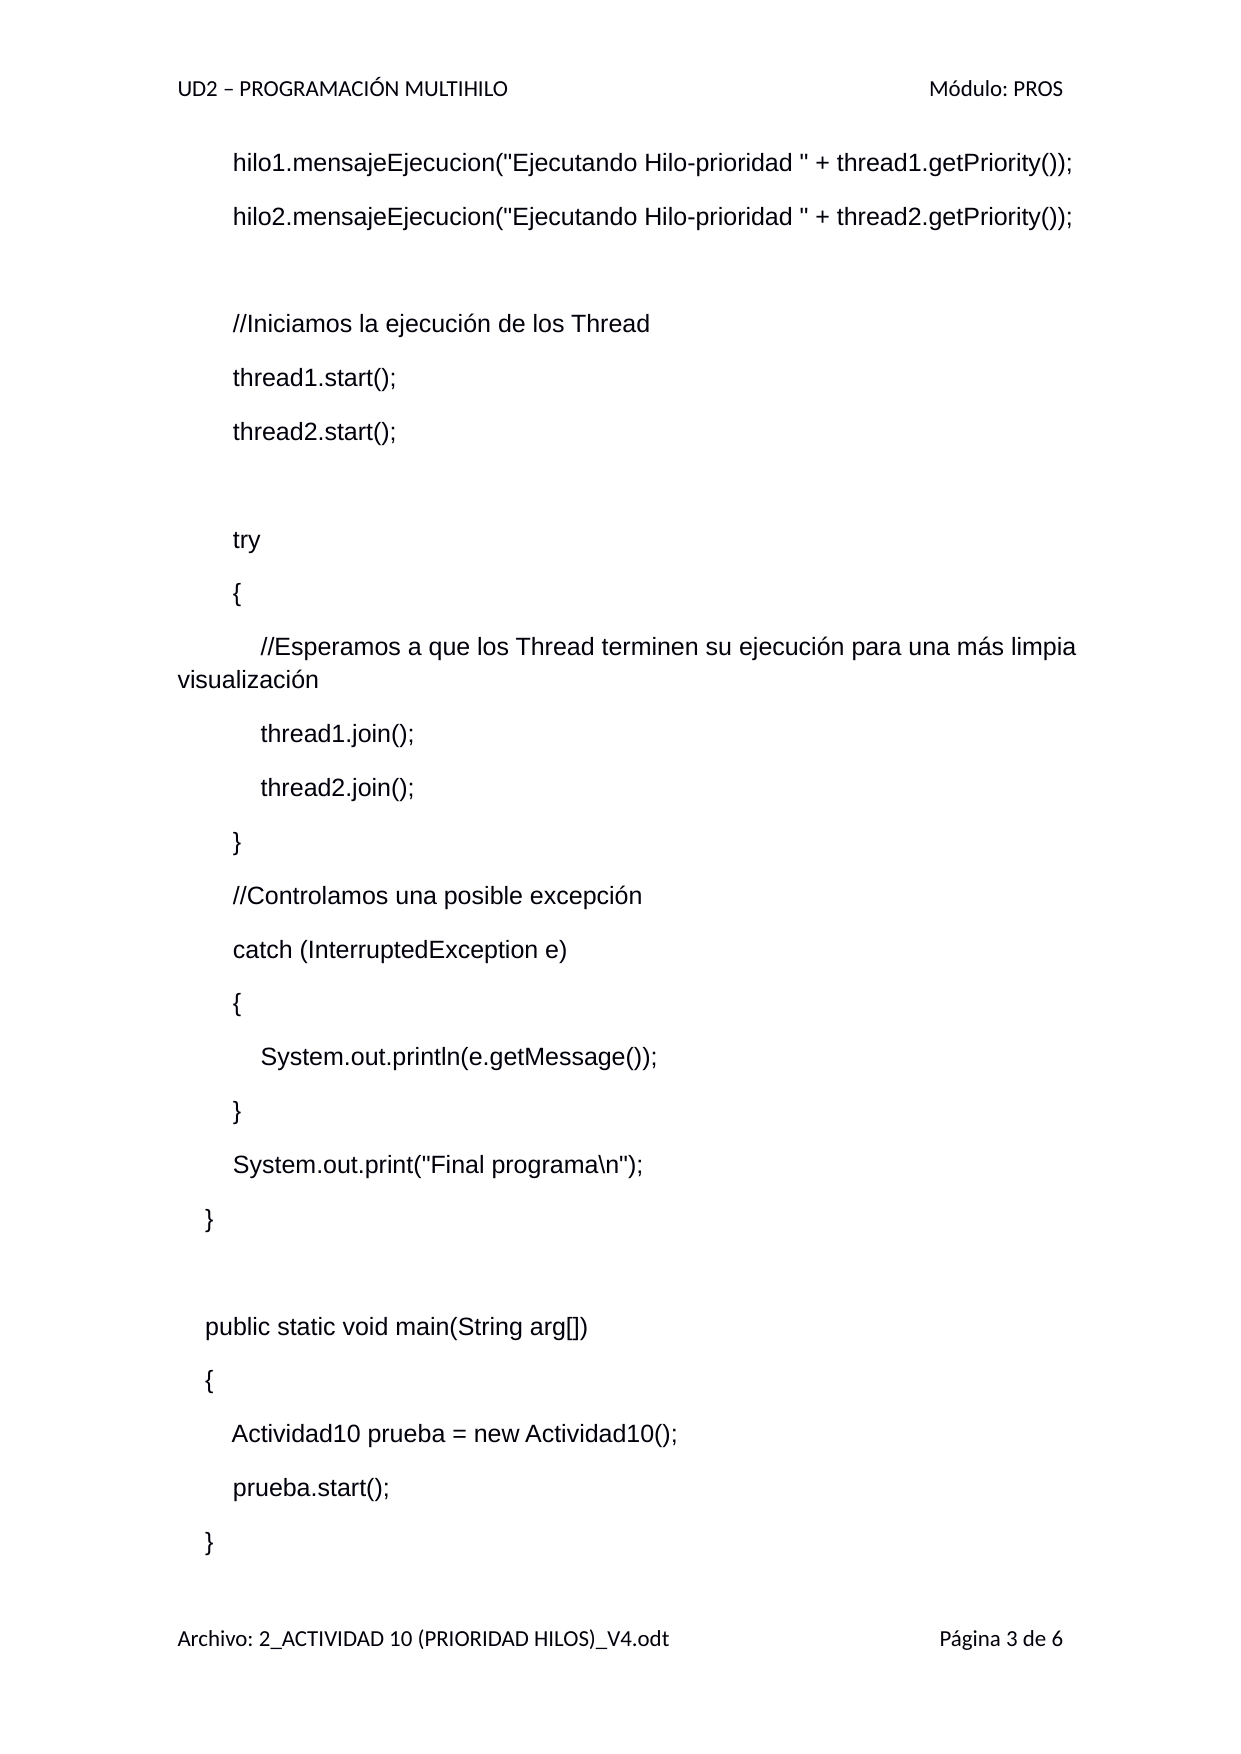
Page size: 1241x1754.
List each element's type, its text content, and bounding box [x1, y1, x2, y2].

text } [177, 827, 1226, 856]
text hilo2.mensajeEjecucion("Ejecutando Hilo-prioridad " + thread2.getPriority()); [177, 201, 1226, 230]
text public static void main(String arg[]) [177, 1312, 1226, 1340]
text thread1.start(); [177, 363, 1226, 392]
text //Iniciamos la ejecución de los Thread [177, 309, 1226, 338]
text thread2.join(); [177, 773, 1226, 802]
text hilo1.mensajeEjecucion("Ejecutando Hilo-prioridad " + thread1.getPriority()); [177, 148, 1226, 176]
text prueba.start(); [177, 1473, 1226, 1502]
text } [177, 1527, 1226, 1556]
text //Esperamos a que los Thread terminen su ejecución para una más limpia visualización [177, 632, 1226, 694]
text thread1.join(); [177, 719, 1226, 748]
text try [177, 524, 1226, 553]
text } [177, 1204, 1226, 1233]
text //Controlamos una posible excepción [177, 881, 1226, 909]
text { [177, 578, 1226, 607]
text Actividad10 prueba = new Actividad10(); [177, 1419, 1226, 1448]
text { [177, 1365, 1226, 1394]
text System.out.print("Final programa\n"); [177, 1150, 1226, 1179]
text catch (InterruptedException e) [177, 934, 1226, 963]
text { [177, 988, 1226, 1017]
text thread2.start(); [177, 417, 1226, 446]
text } [177, 1096, 1226, 1125]
text System.out.println(e.getMessage()); [177, 1042, 1226, 1071]
